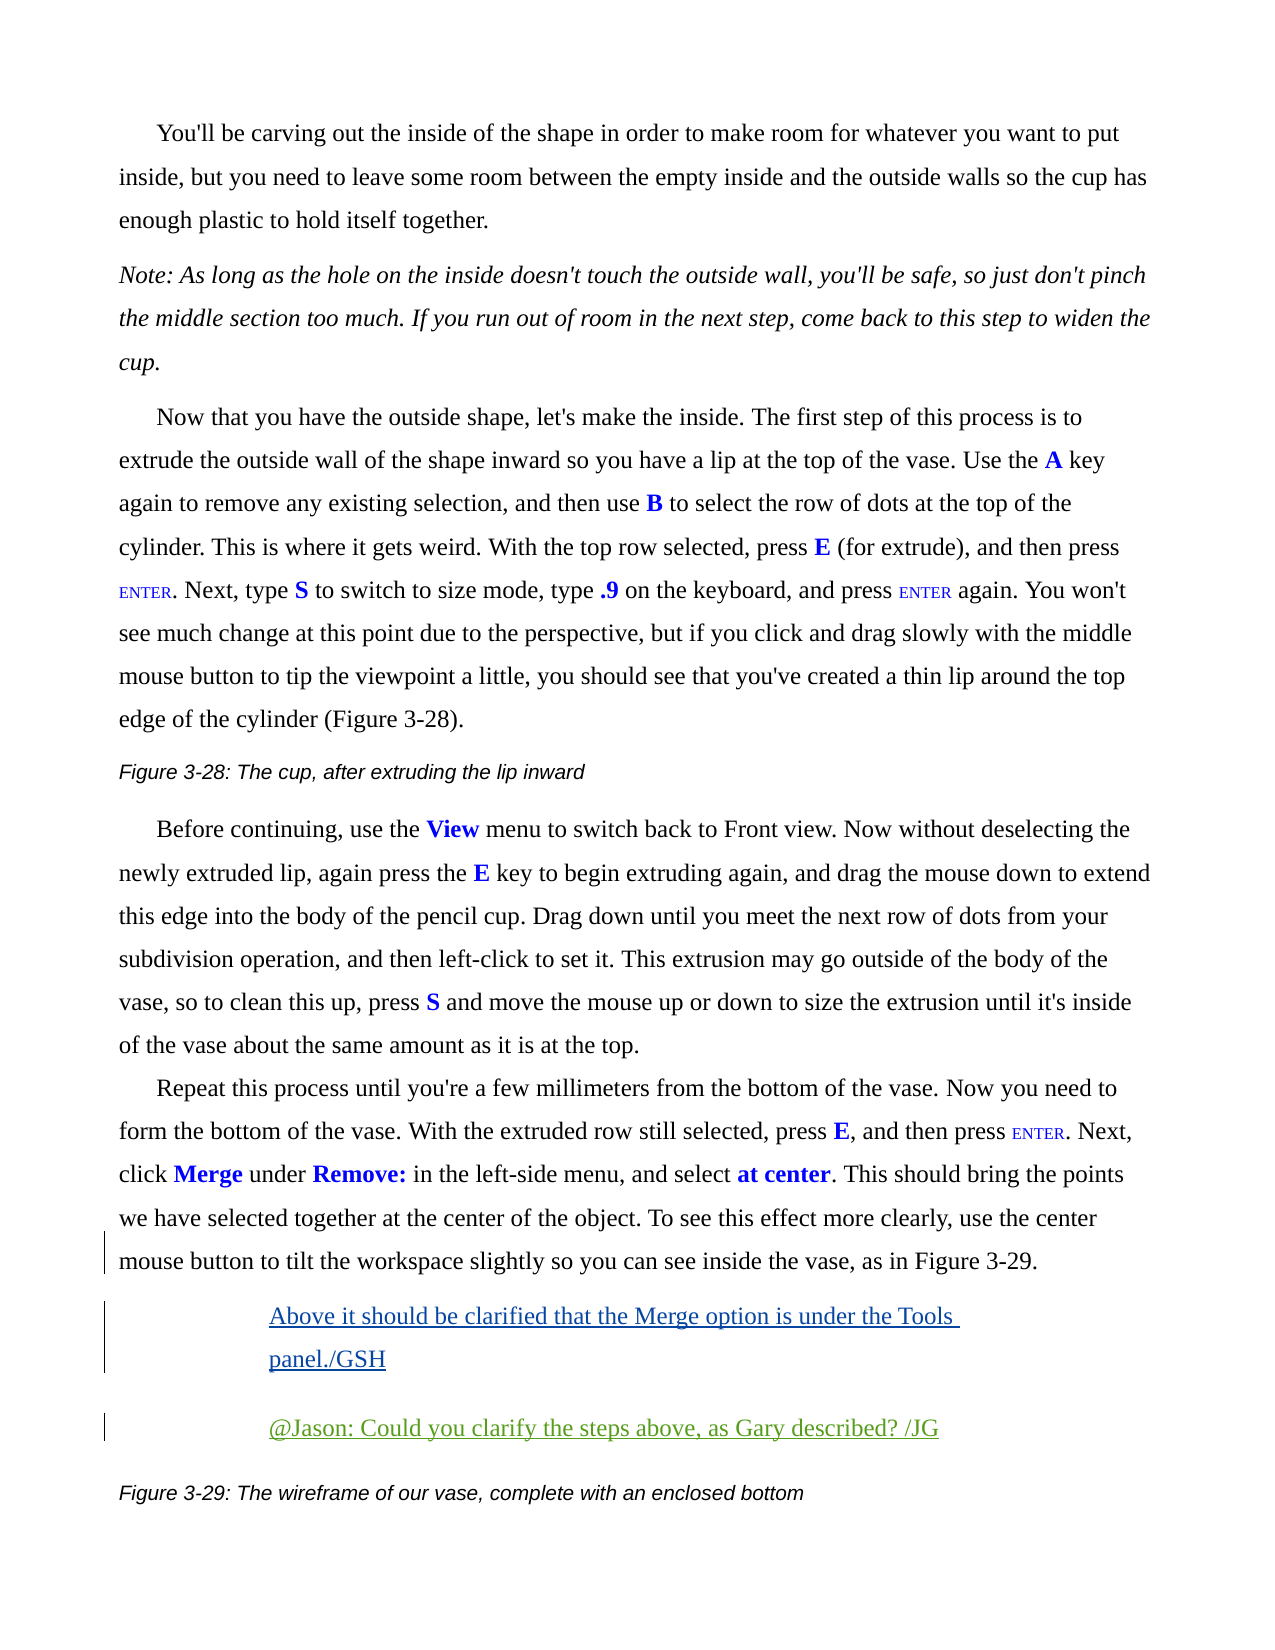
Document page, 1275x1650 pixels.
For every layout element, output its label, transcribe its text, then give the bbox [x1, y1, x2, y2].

text Repeat this process until you're a few millimeters from the bottom of the vase. Now you need to form the bottom of the vase. With the extruded row still selected, press E, and then press enter. Next, click Merge under Remove: in the left-side menu, and select at center. This should bring the points we have selected together at the center of the object. To see this effect more clearly, use the center mouse button to tilt the workspace slightly so you can see inside the vase, as in Figure 3-29. [118, 1073, 1156, 1274]
text Figure 3-29: The wireframe of our vase, complete with an enclosed bottom [118, 1481, 1156, 1505]
text Above it should be clarified that the Merge option is under the Tools panel./GSH [268, 1301, 1006, 1373]
text Note: As long as the hole on the inside doesn't touch the outside wall, you'll be safe, so just don't pinch the middle section too much. If you run out of room in the next step, come back to this step to widen the cup. [118, 260, 1156, 375]
text Figure 3-28: The cup, after extruding the lip inward [118, 760, 1156, 784]
text You'll be carving out the inside of the shape in order to make room for whatever you want to put inside, but you need to leave some room between the empty inside and the outside walls so the cup has enough plastic to hold itself together. [118, 118, 1156, 233]
text Now that you have the outside shape, let's make the inside. The first step of this process is to extrude the outside wall of the shape inward so you have a lip at the top of the vase. Use the A key again to remove any existing selection, and then use B to select the row of dots at the top of the cylinder. This is where it gets weird. With the top row selected, press E (for extrude), and then press enter. Next, type S to switch to size mode, type .9 on the keyboard, and press enter again. You won't see much change at this point due to the perspective, but if you click and drag slowly with the middle mouse button to tip the viewpoint a little, you should see that you've created a thin lip around the top edge of the cylinder (Figure 3-28). [118, 402, 1156, 733]
text @Jason: Could you clarify the steps above, as Gary described? /JG [268, 1413, 1006, 1441]
text Before continuing, use the View menu to switch back to Front view. Now without deselecting the newly extruded lip, again press the E key to begin extruding again, and drag the mouse down to extend this edge into the body of the pencil cup. Drag down until you meet the next row of dots from your subdivision operation, and then left-click to set it. This extrusion may go outside of the body of the vase, so to clean this up, press S and move the mouse up or down to size the extrusion until it's inside of the vase about the same amount as it is at the top. [118, 814, 1156, 1059]
